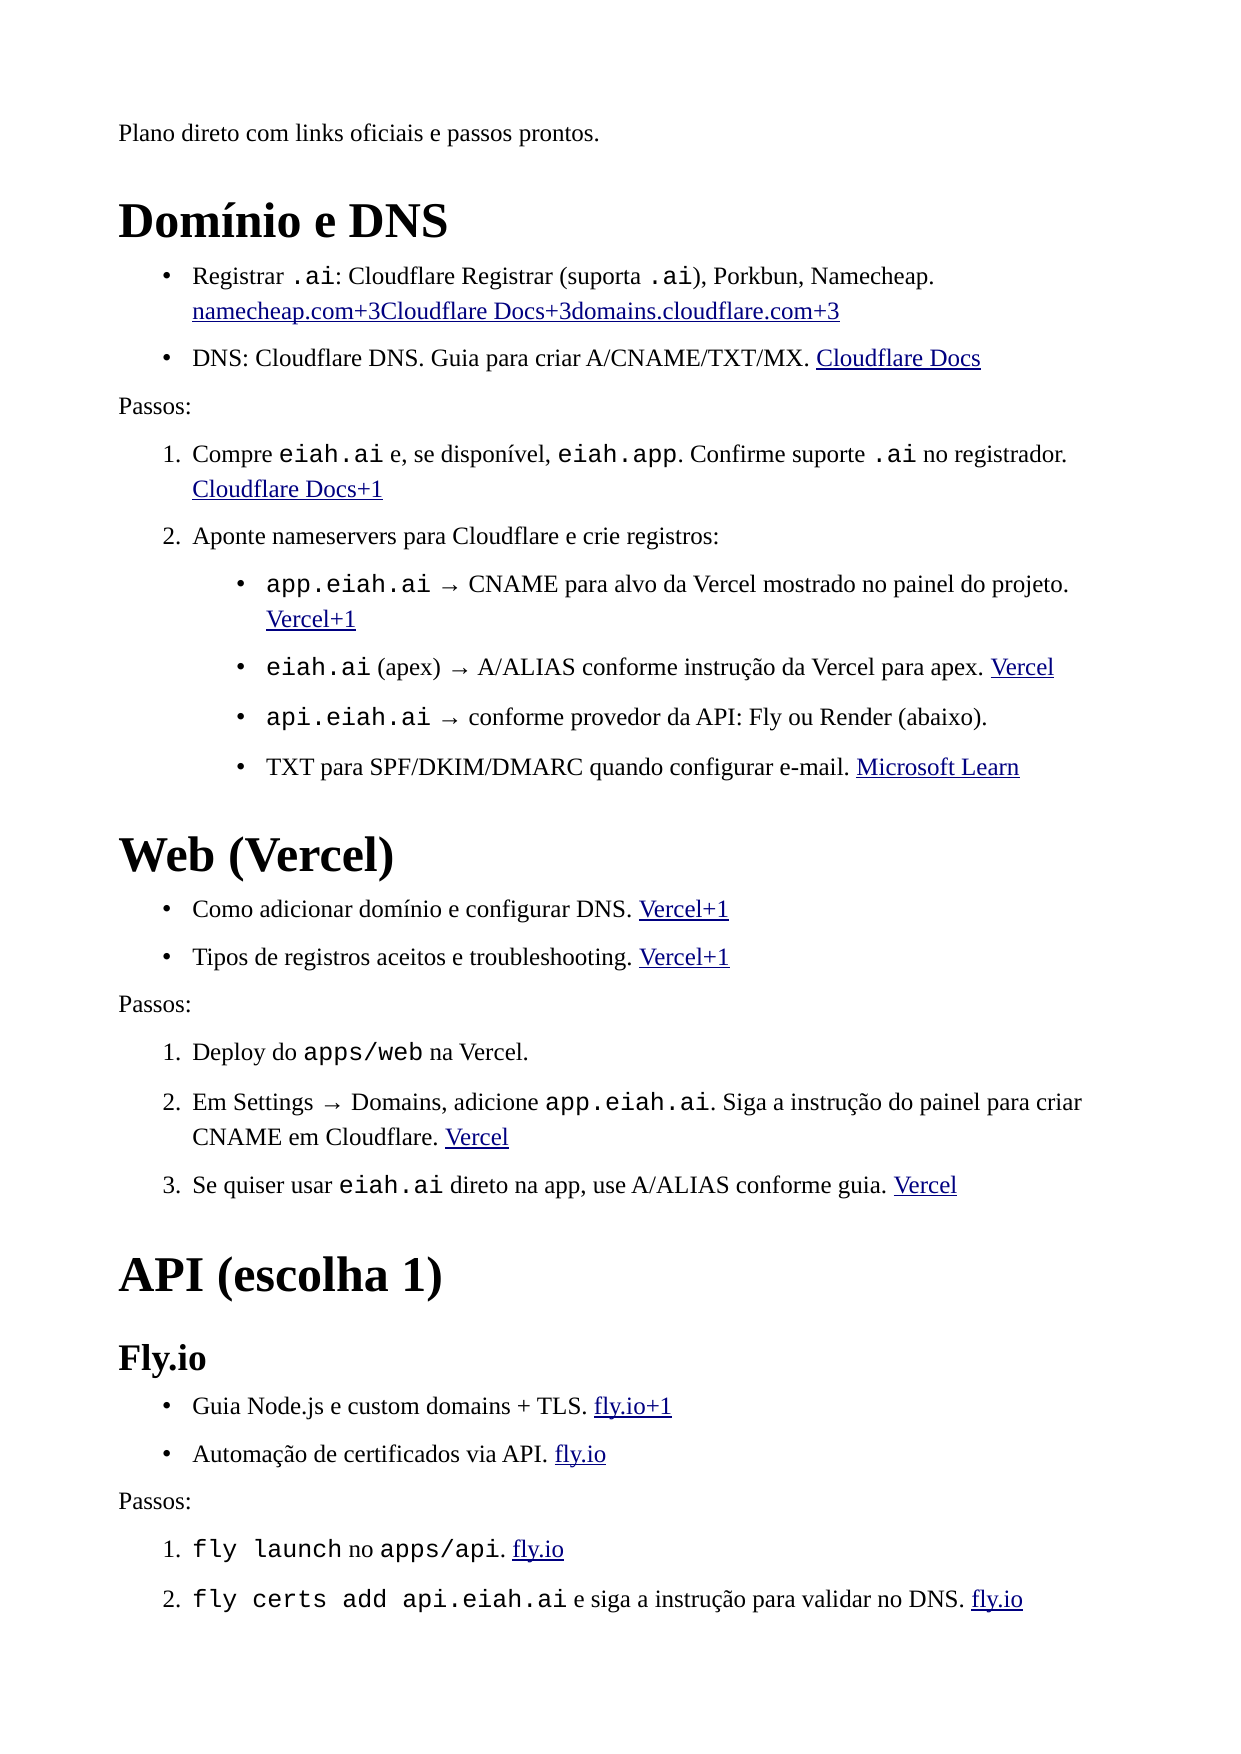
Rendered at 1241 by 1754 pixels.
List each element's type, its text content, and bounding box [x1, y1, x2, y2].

list fly launch no apps/api. fly.io [162, 1534, 1122, 1565]
text Plano direto com links oficiais e passos prontos. [118, 118, 1122, 147]
list Em Settings → Domains, adicione app.eiah.ai. Siga a instrução do painel para criar CNAME em Cloudflare. Vercel [162, 1087, 1122, 1151]
list Deploy do apps/web na Vercel. [162, 1037, 1122, 1068]
subtitle API (escolha 1) [118, 1245, 1122, 1302]
list fly certs add api.eiah.ai e siga a instrução para validar no DNS. fly.io [162, 1584, 1122, 1615]
text Passos: [118, 391, 1122, 420]
list TXT para SPF/DKIM/DMARC quando configurar e-mail. Microsoft Learn [236, 752, 1122, 780]
list eiah.ai (apex) → A/ALIAS conforme instrução da Vercel para apex. Vercel [236, 652, 1122, 682]
subtitle Domínio e DNS [118, 191, 1122, 248]
list Como adicionar domínio e configurar DNS. Vercel+1 [162, 894, 1122, 923]
list api.eiah.ai → conforme provedor da API: Fly ou Render (abaixo). [236, 702, 1122, 732]
list Se quiser usar eiah.ai direto na app, use A/ALIAS conforme guia. Vercel [162, 1170, 1122, 1201]
list Tipos de registros aceitos e troubleshooting. Vercel+1 [162, 942, 1122, 971]
list Automação de certificados via API. fly.io [162, 1439, 1122, 1468]
list Aponte nameservers para Cloudflare e crie registros: [162, 521, 1122, 550]
subtitle Web (Vercel) [118, 824, 1122, 882]
list Compre eiah.ai e, se disponível, eiah.app. Confirme suporte .ai no registrador. Cloudflare Docs+1 [162, 439, 1122, 502]
list DNS: Cloudflare DNS. Guia para criar A/CNAME/TXT/MX. Cloudflare Docs [162, 343, 1122, 372]
text Passos: [118, 1486, 1122, 1515]
subtitle Fly.io [118, 1336, 1122, 1379]
list Registrar .ai: Cloudflare Registrar (suporta .ai), Porkbun, Namecheap. namecheap.com+3Cloudflare Docs+3domains.cloudflare.com+3 [162, 261, 1122, 324]
list Guia Node.js e custom domains + TLS. fly.io+1 [162, 1391, 1122, 1420]
text Passos: [118, 989, 1122, 1018]
list app.eiah.ai → CNAME para alvo da Vercel mostrado no painel do projeto. Vercel+1 [236, 569, 1122, 633]
